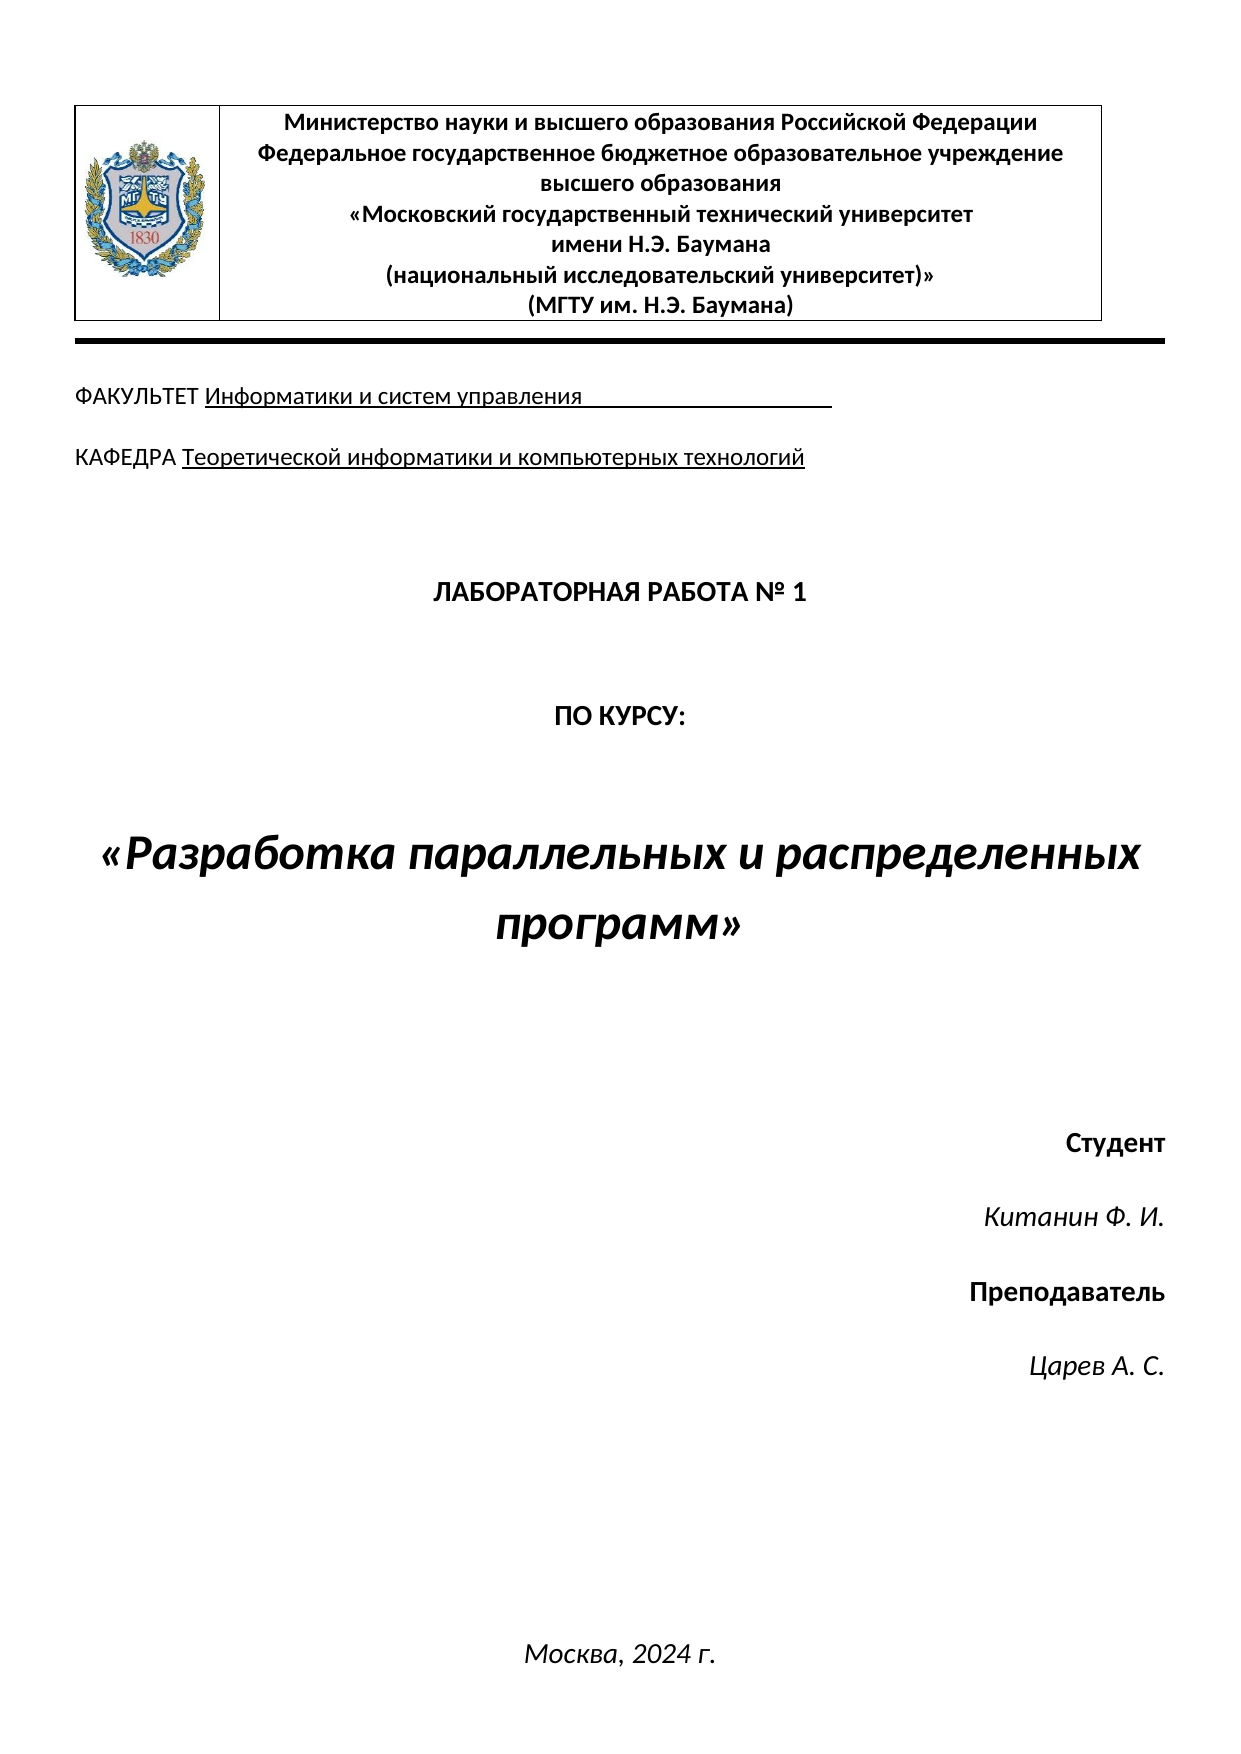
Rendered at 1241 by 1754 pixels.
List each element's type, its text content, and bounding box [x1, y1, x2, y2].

text Студент [591, 1124, 1165, 1160]
picture [84, 140, 205, 277]
text Царев А. С. [591, 1347, 1165, 1383]
table_header [76, 106, 219, 320]
text Китанин Ф. И. [591, 1198, 1165, 1234]
text КАФЕДРА Теоретической информатики и компьютерных технологий [75, 441, 1165, 472]
text «Разработка параллельных и распределенных программ» [75, 821, 1165, 952]
text ПО КУРСУ: [75, 697, 1165, 733]
text ЛАБОРАТОРНАЯ РАБОТА № 1 [75, 573, 1165, 609]
text ФАКУЛЬТЕТ Информатики и систем управления [75, 380, 1165, 411]
text Преподаватель [591, 1273, 1165, 1308]
text Москва, 2024 г. [75, 1635, 1165, 1671]
table_header Министерство науки и высшего образования Российской Федерации Федеральное государственное бюджетное образовательное учреждение высшего образования «Московский государственный технический университет имени Н.Э. Баумана (национальный исследовательский университет)» (МГТУ им. Н.Э. Баумана) [220, 106, 1101, 320]
